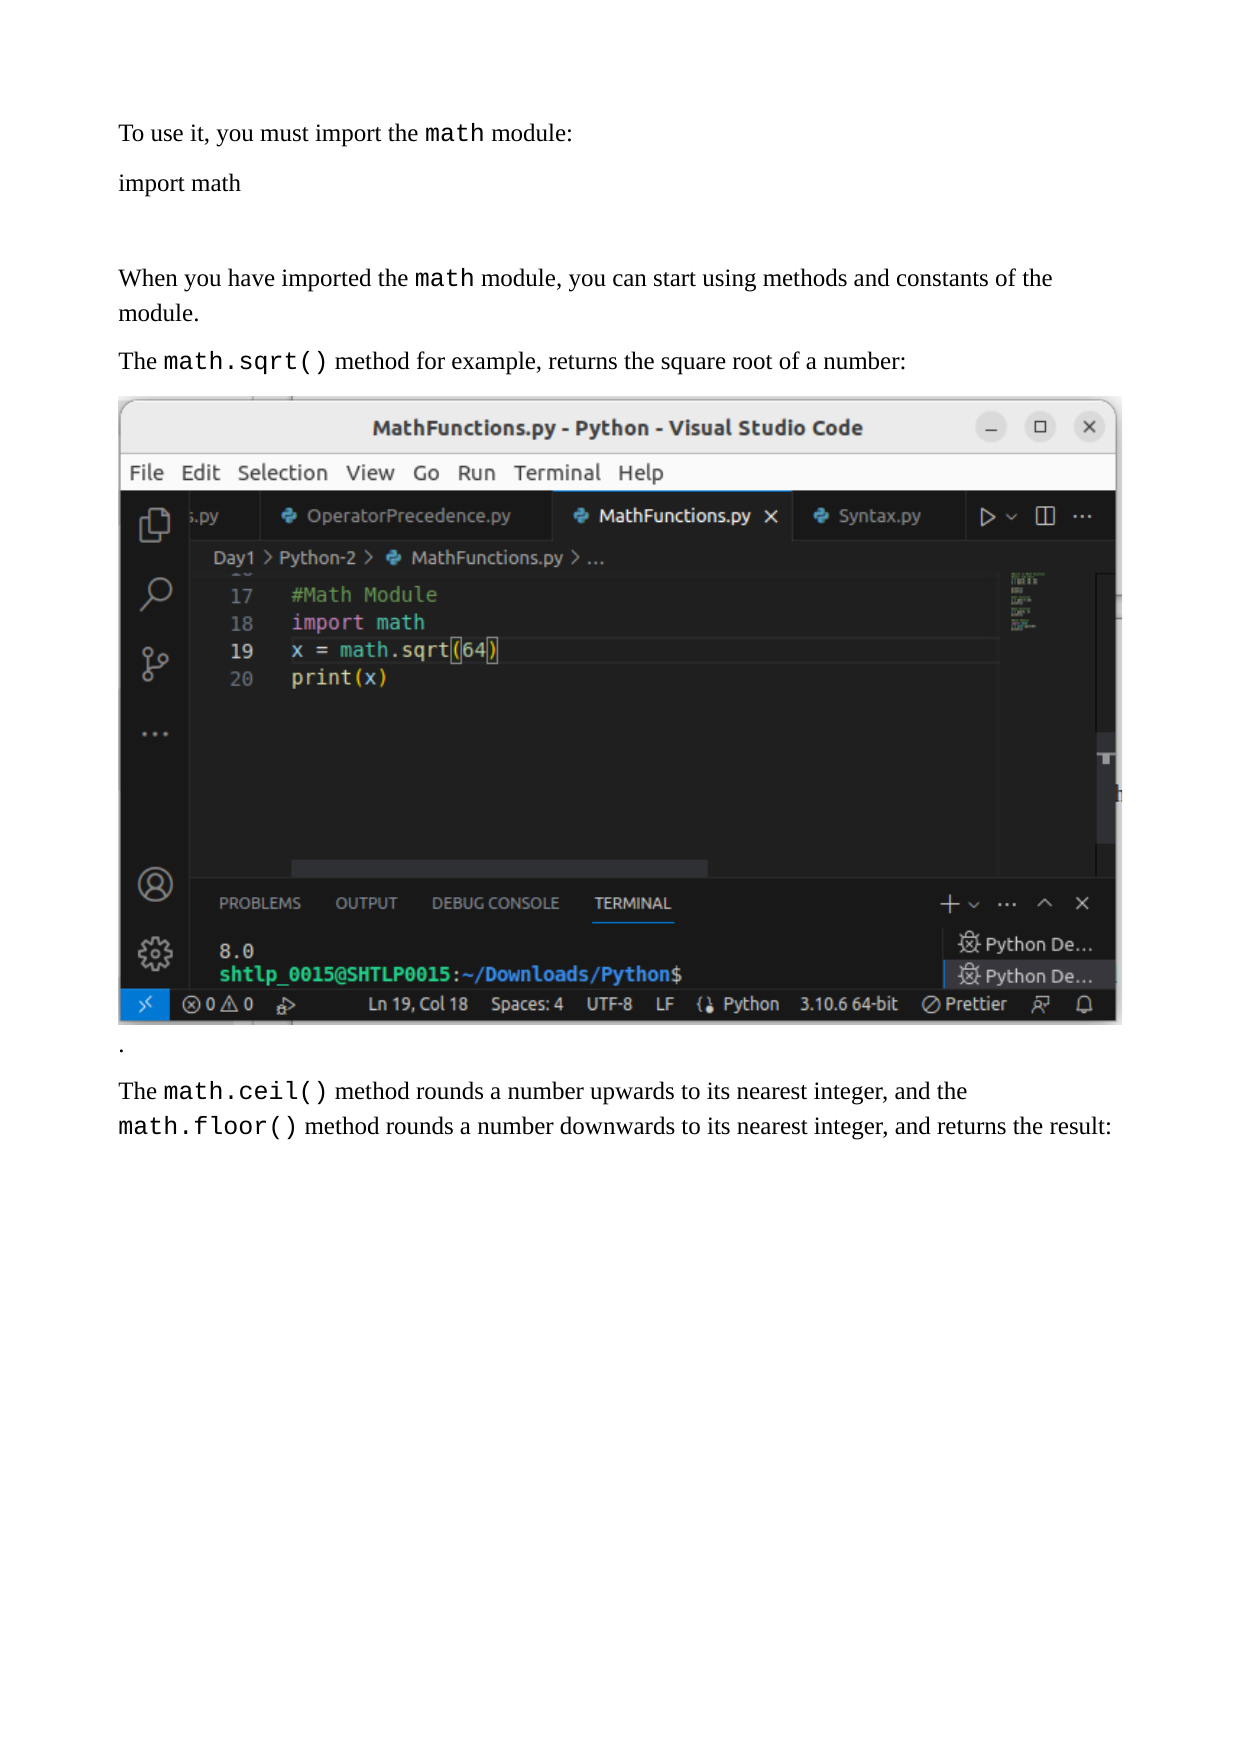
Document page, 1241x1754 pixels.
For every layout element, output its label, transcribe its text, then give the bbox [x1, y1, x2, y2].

text To use it, you must import the math module: [118, 118, 1122, 149]
text import math [118, 168, 1122, 197]
text . [118, 1025, 1122, 1057]
text The math.sqrt() method for example, returns the square root of a number: [118, 346, 1122, 377]
text The math.ceil() method rounds a number upwards to its nearest integer, and the math.floor() method rounds a number downwards to its nearest integer, and returns the result: [118, 1076, 1122, 1142]
text When you have imported the math module, you can start using methods and constants of the module. [118, 263, 1122, 327]
